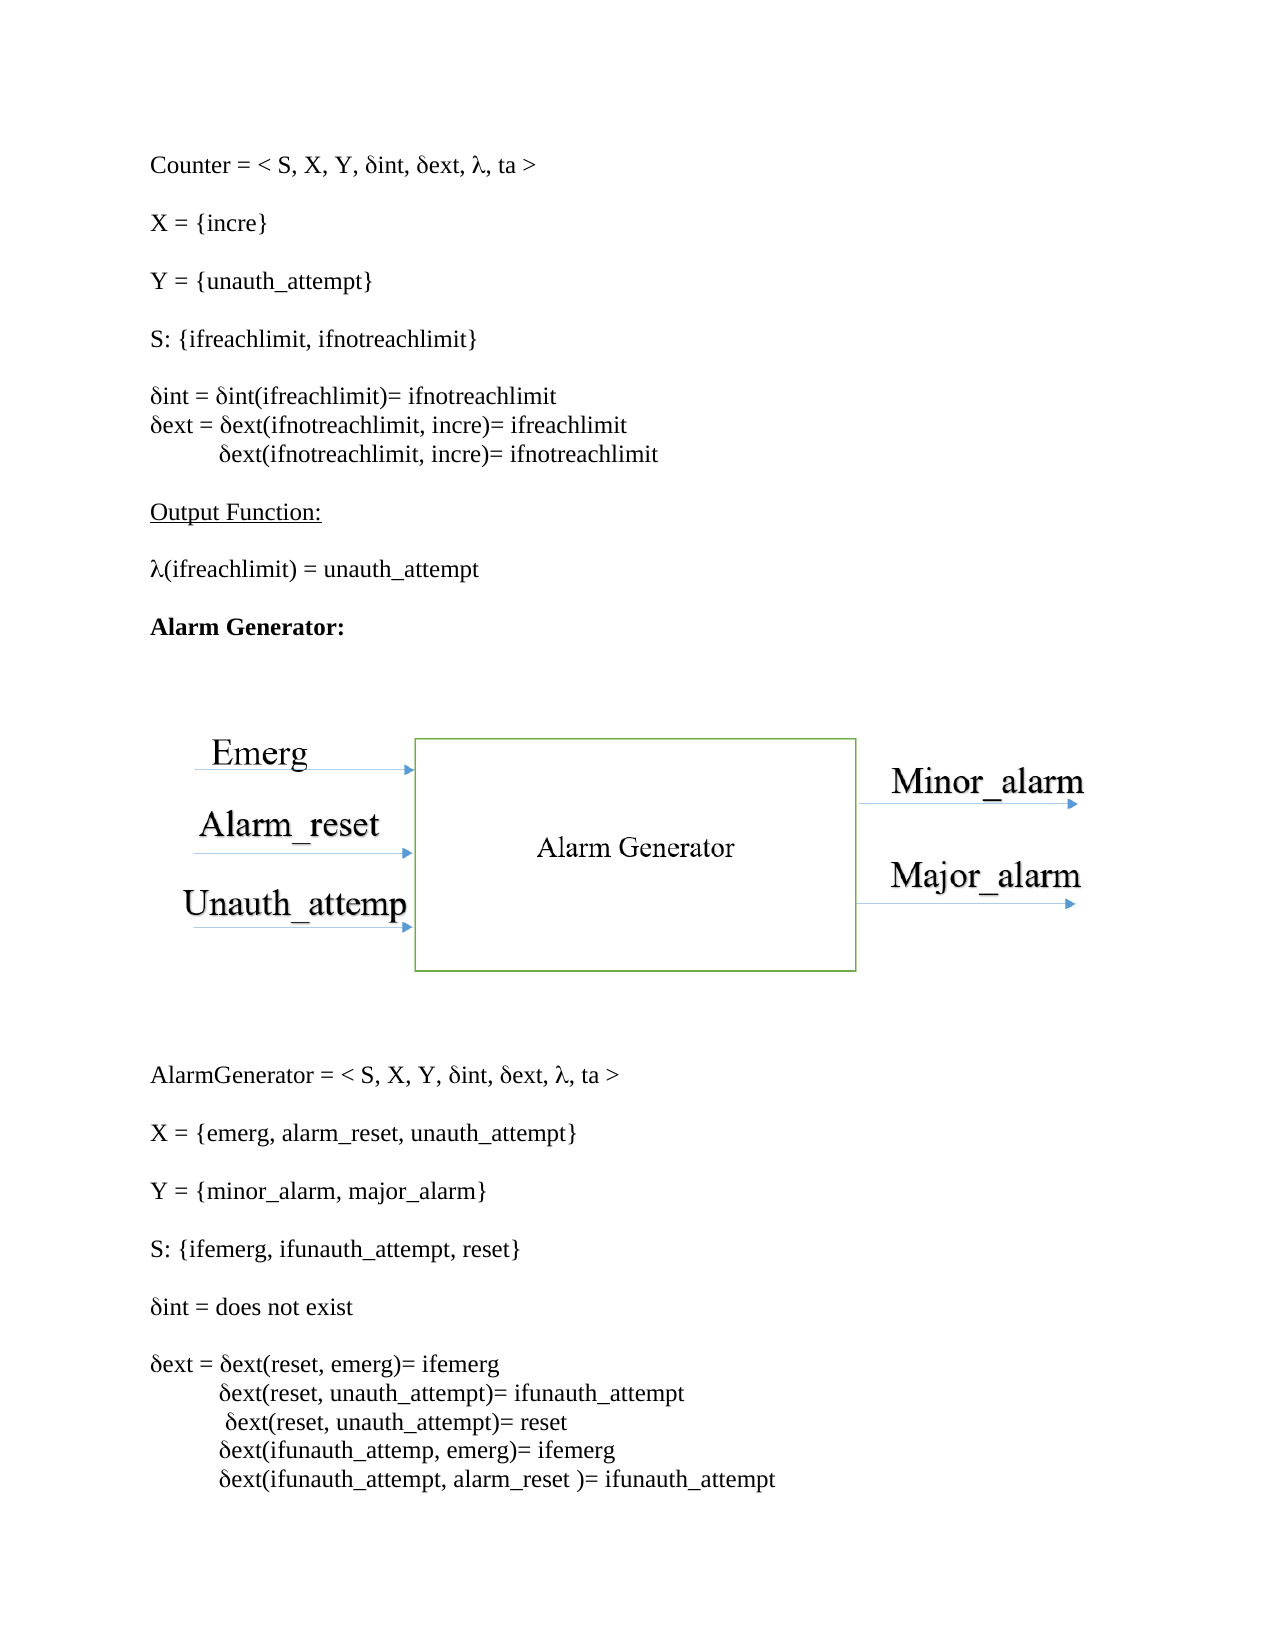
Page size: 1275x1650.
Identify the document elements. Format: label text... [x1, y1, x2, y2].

text ext = ext(reset, emerg)= ifemerg [150, 1349, 1125, 1378]
text Counter = < S, X, Y, int, ext, , ta > [150, 150, 1125, 179]
text Y = {minor_alarm, major_alarm} [150, 1176, 1125, 1205]
text X = {incre} [150, 208, 1125, 237]
text ext(reset, unauth_attempt)= reset [150, 1407, 1125, 1436]
text AlarmGenerator = < S, X, Y, int, ext, , ta > [150, 1061, 1125, 1089]
text (ifreachlimit) = unauth_attempt [150, 554, 1125, 583]
text S: {ifreachlimit, ifnotreachlimit} [150, 324, 1125, 352]
text Output Function: [150, 497, 1125, 525]
text int = int(ifreachlimit)= ifnotreachlimit [150, 381, 1125, 410]
text ext(ifnotreachlimit, incre)= ifnotreachlimit [150, 439, 1125, 467]
picture [150, 670, 1125, 1032]
text ext(reset, unauth_attempt)= ifunauth_attempt [150, 1378, 1125, 1407]
text ext = ext(ifnotreachlimit, incre)= ifreachlimit [150, 410, 1125, 439]
text int = does not exist [150, 1292, 1125, 1321]
text ext(ifunauth_attempt, alarm_reset )= ifunauth_attempt [150, 1464, 1125, 1493]
subtitle Alarm Generator: [150, 612, 1125, 641]
text X = {emerg, alarm_reset, unauth_attempt} [150, 1118, 1125, 1147]
text S: {ifemerg, ifunauth_attempt, reset} [150, 1234, 1125, 1263]
text Y = {unauth_attempt} [150, 266, 1125, 294]
text ext(ifunauth_attemp, emerg)= ifemerg [150, 1436, 1125, 1464]
